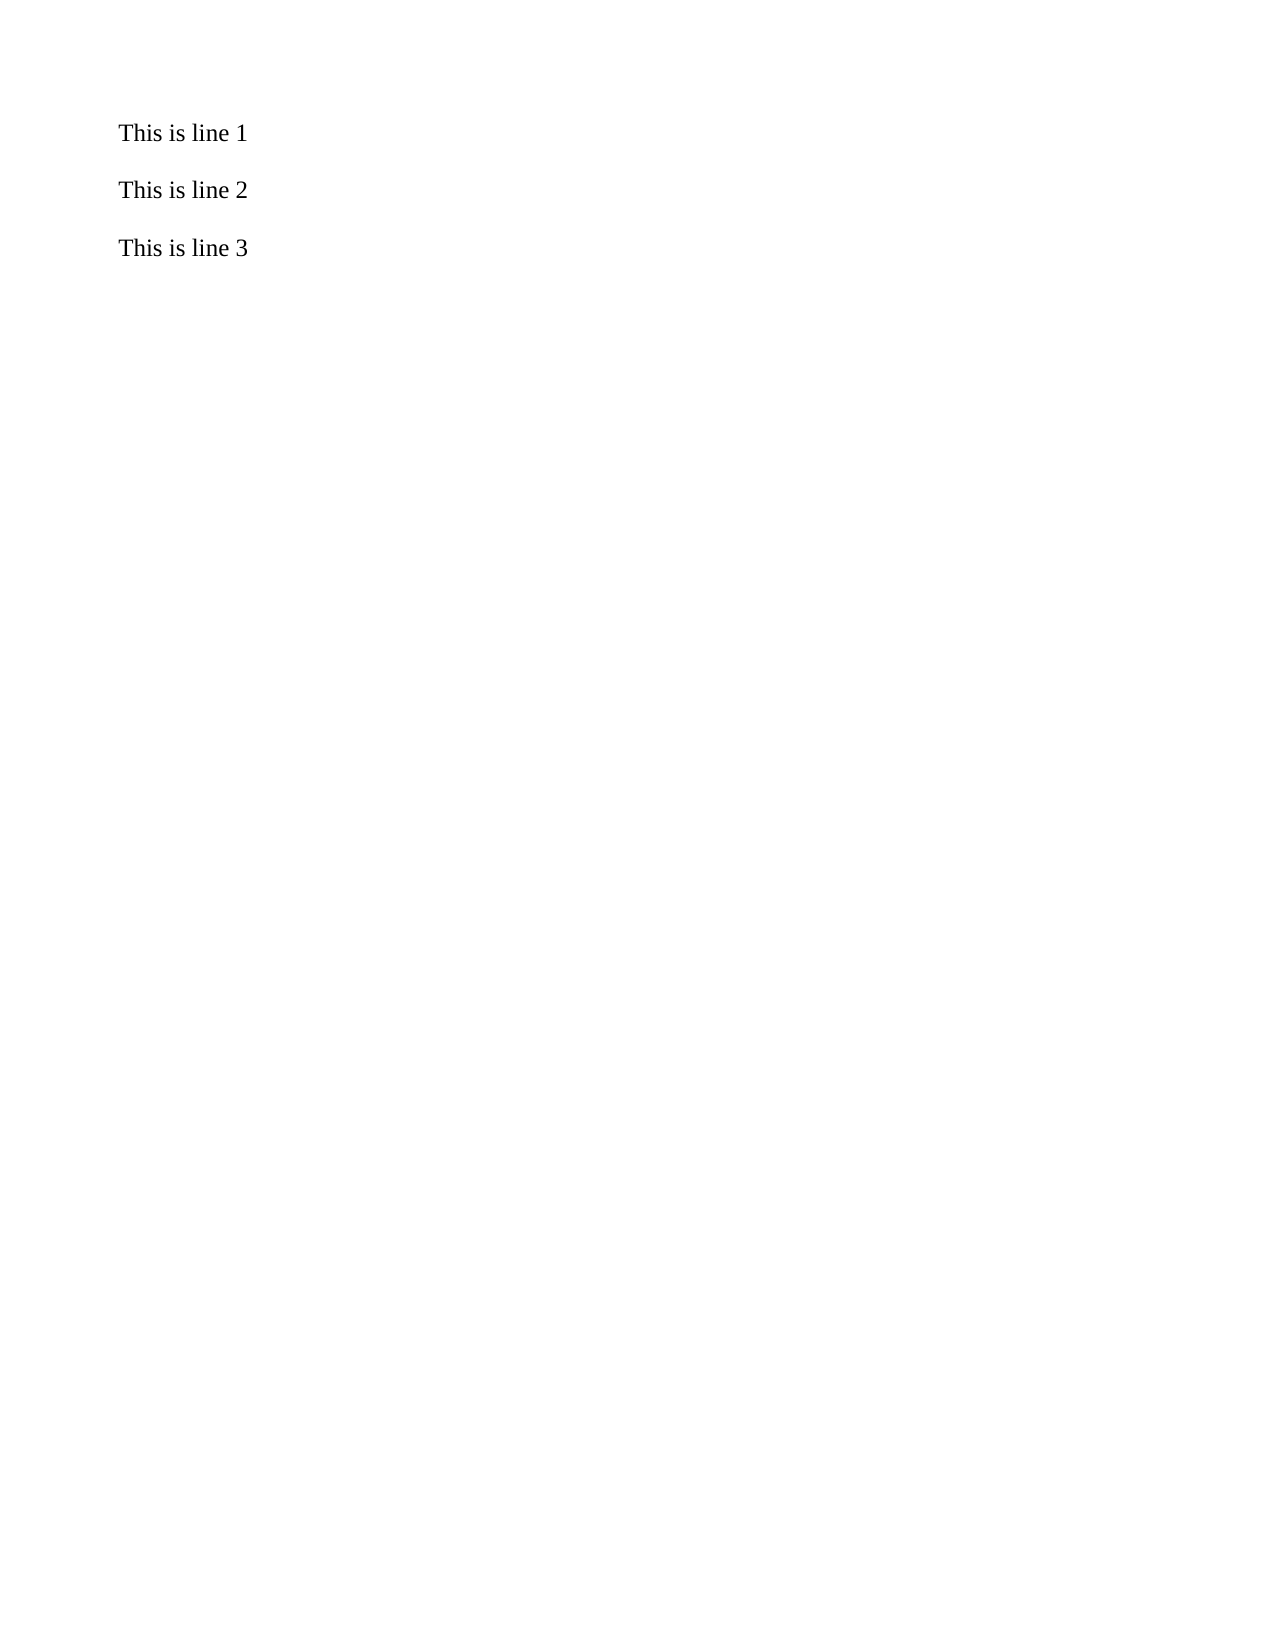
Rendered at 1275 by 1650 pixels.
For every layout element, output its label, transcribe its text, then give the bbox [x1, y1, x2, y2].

text This is line 1 [118, 118, 1157, 147]
text This is line 3 [118, 233, 1157, 262]
text This is line 2 [118, 176, 1157, 204]
